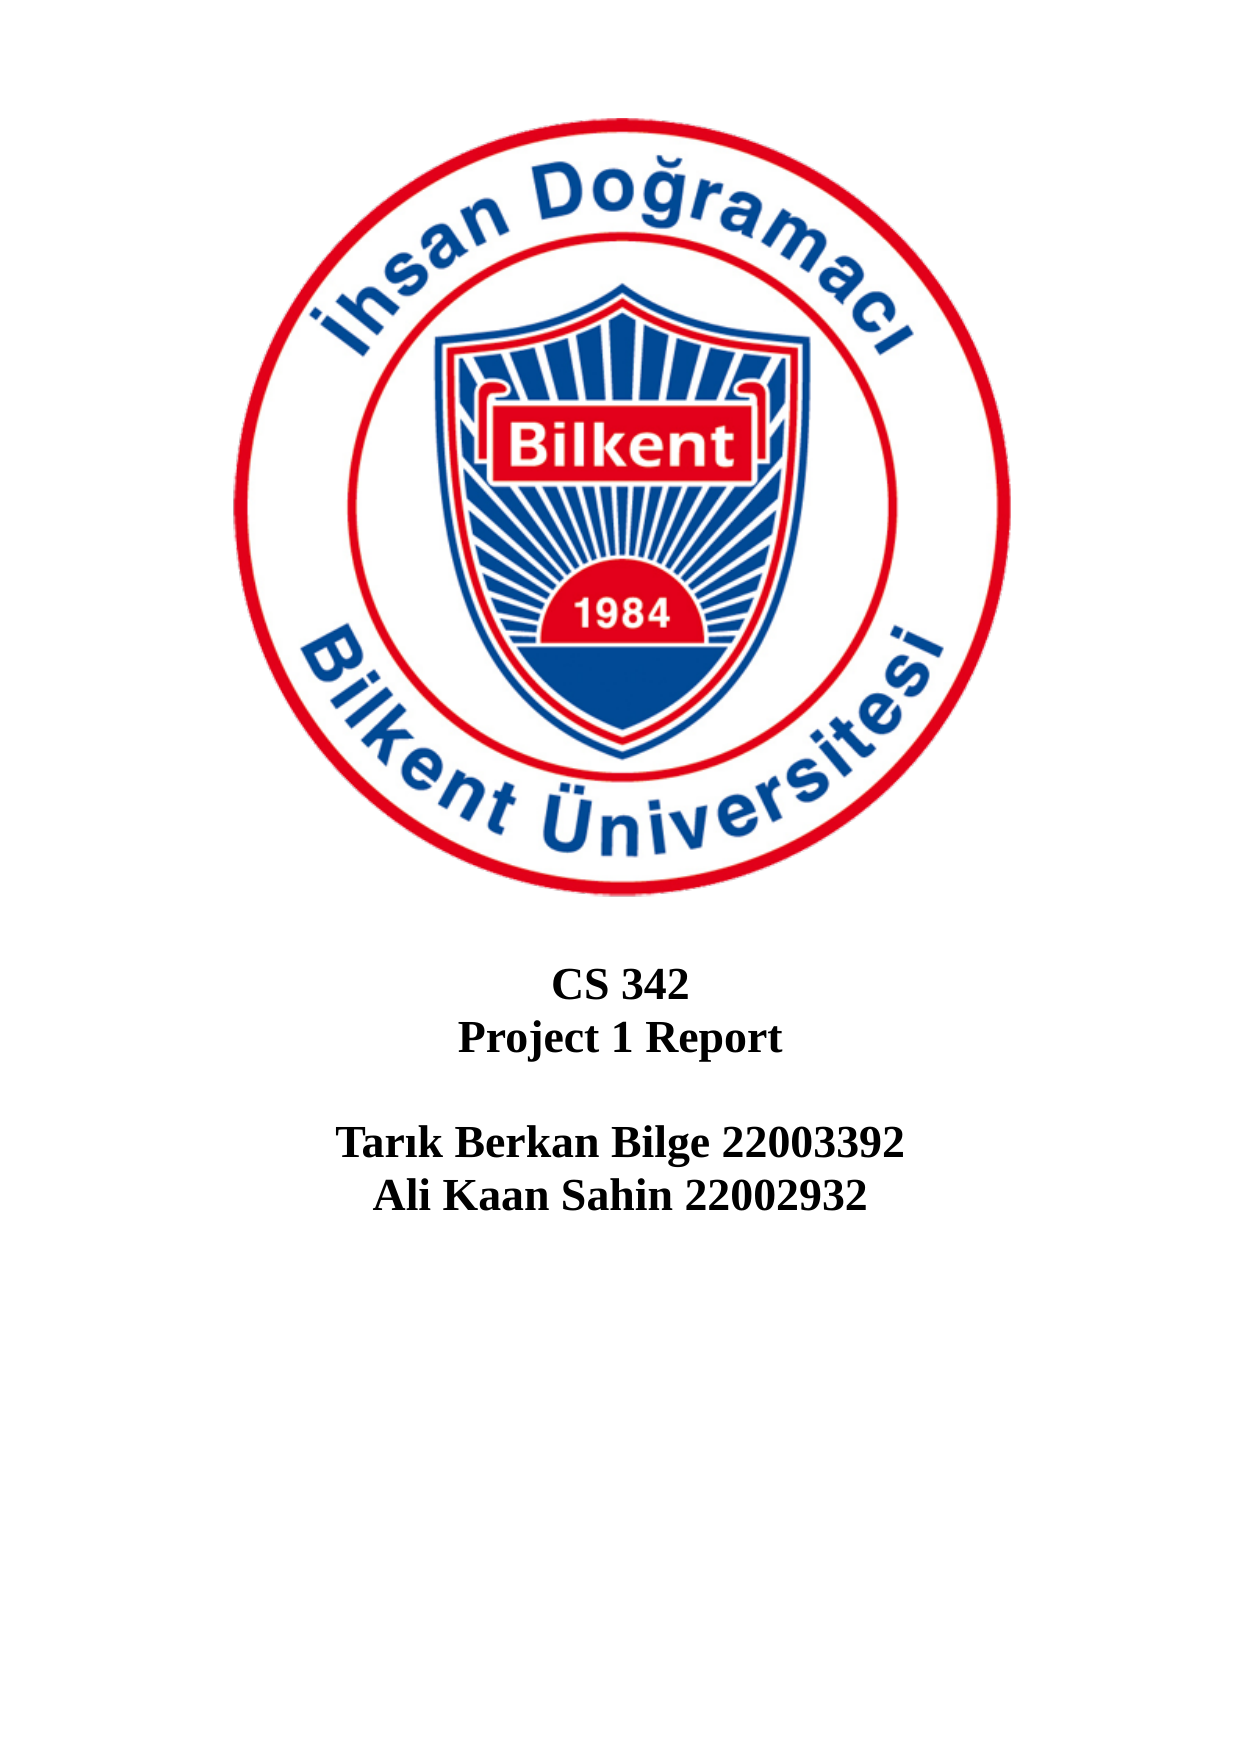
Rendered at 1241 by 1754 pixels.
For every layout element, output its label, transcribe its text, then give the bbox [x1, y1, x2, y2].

text CS 342 [118, 957, 1122, 1009]
text Tarık Berkan Bilge 22003392 [118, 1115, 1122, 1168]
text Ali Kaan Sahin 22002932 [118, 1168, 1122, 1220]
picture [229, 118, 1011, 900]
text Project 1 Report [118, 1009, 1122, 1062]
